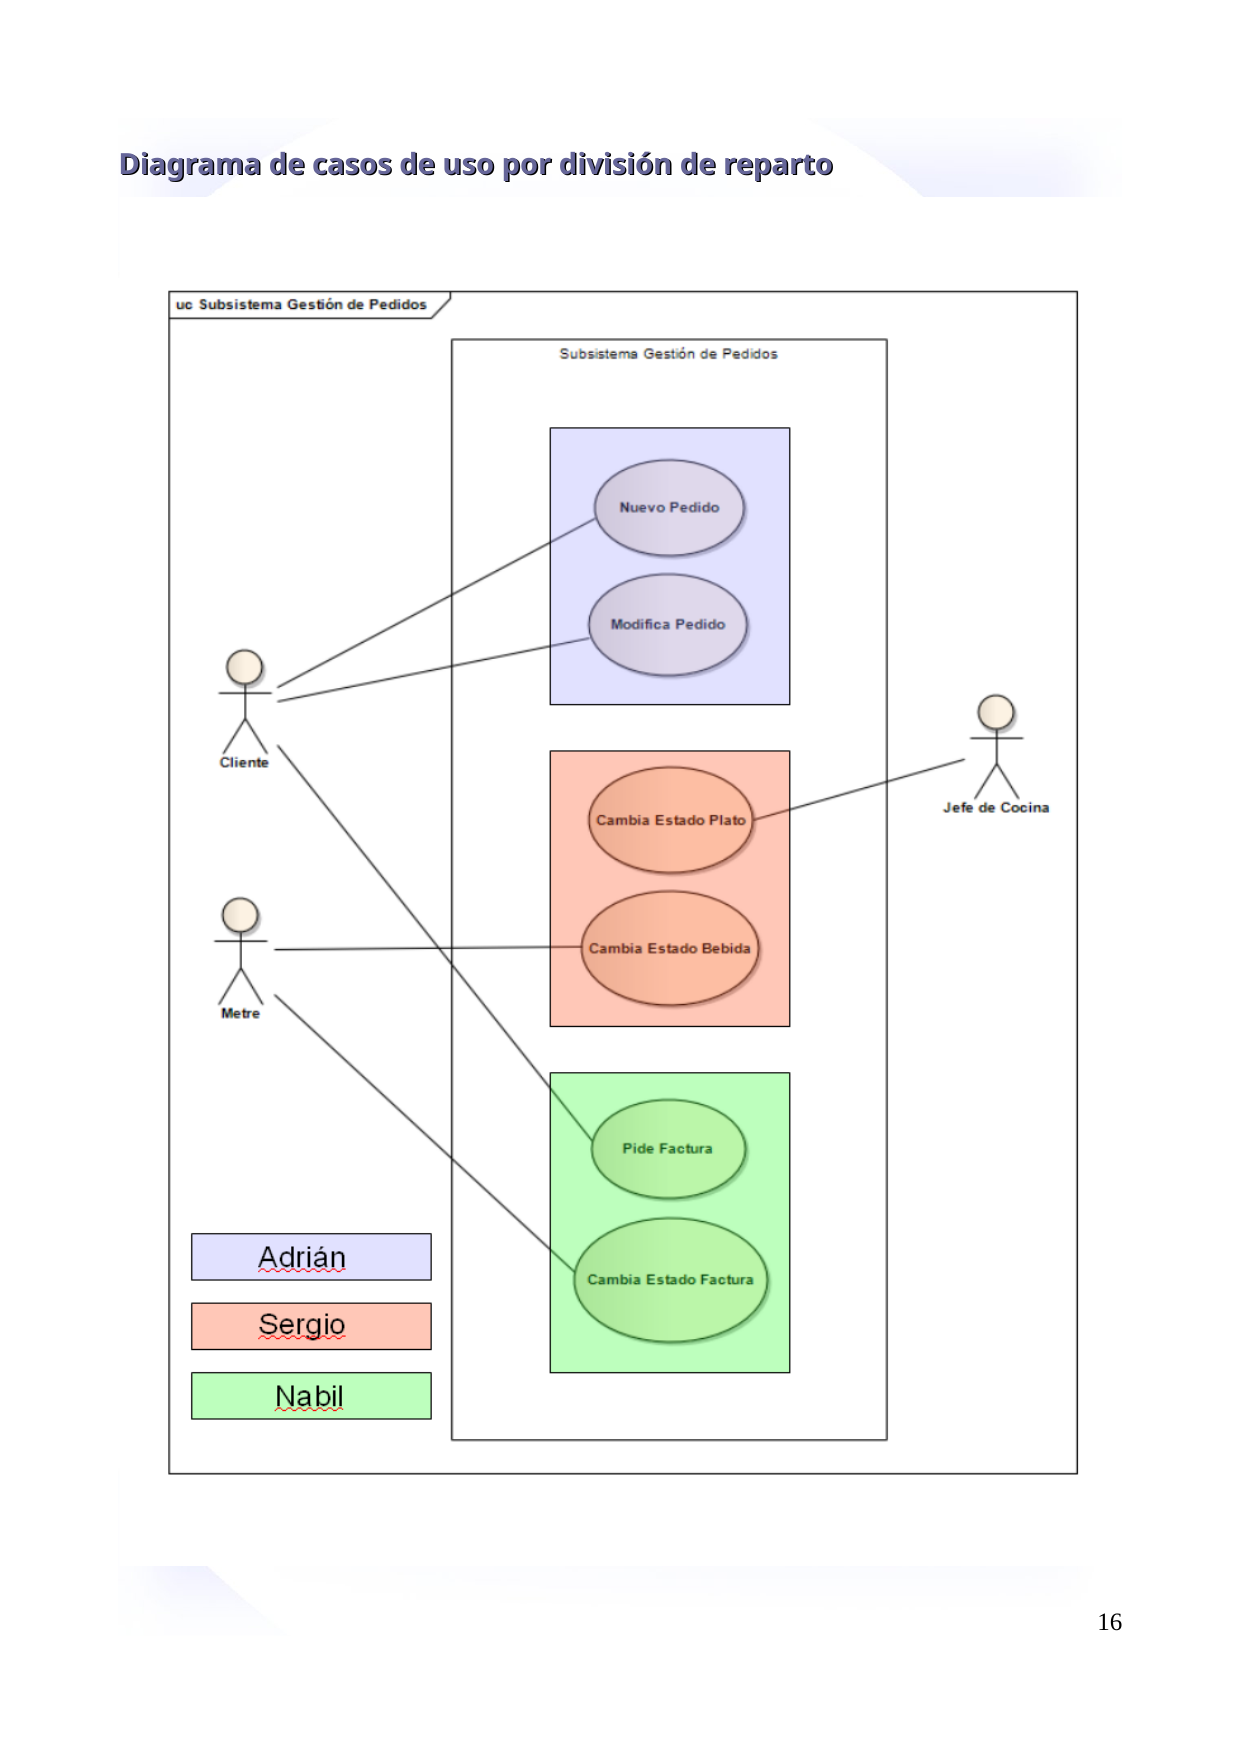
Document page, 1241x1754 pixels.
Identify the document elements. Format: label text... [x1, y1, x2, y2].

subtitle Diagrama de casos de uso por división de reparto [118, 143, 1122, 183]
picture [118, 183, 1124, 1636]
picture [118, 118, 1122, 143]
